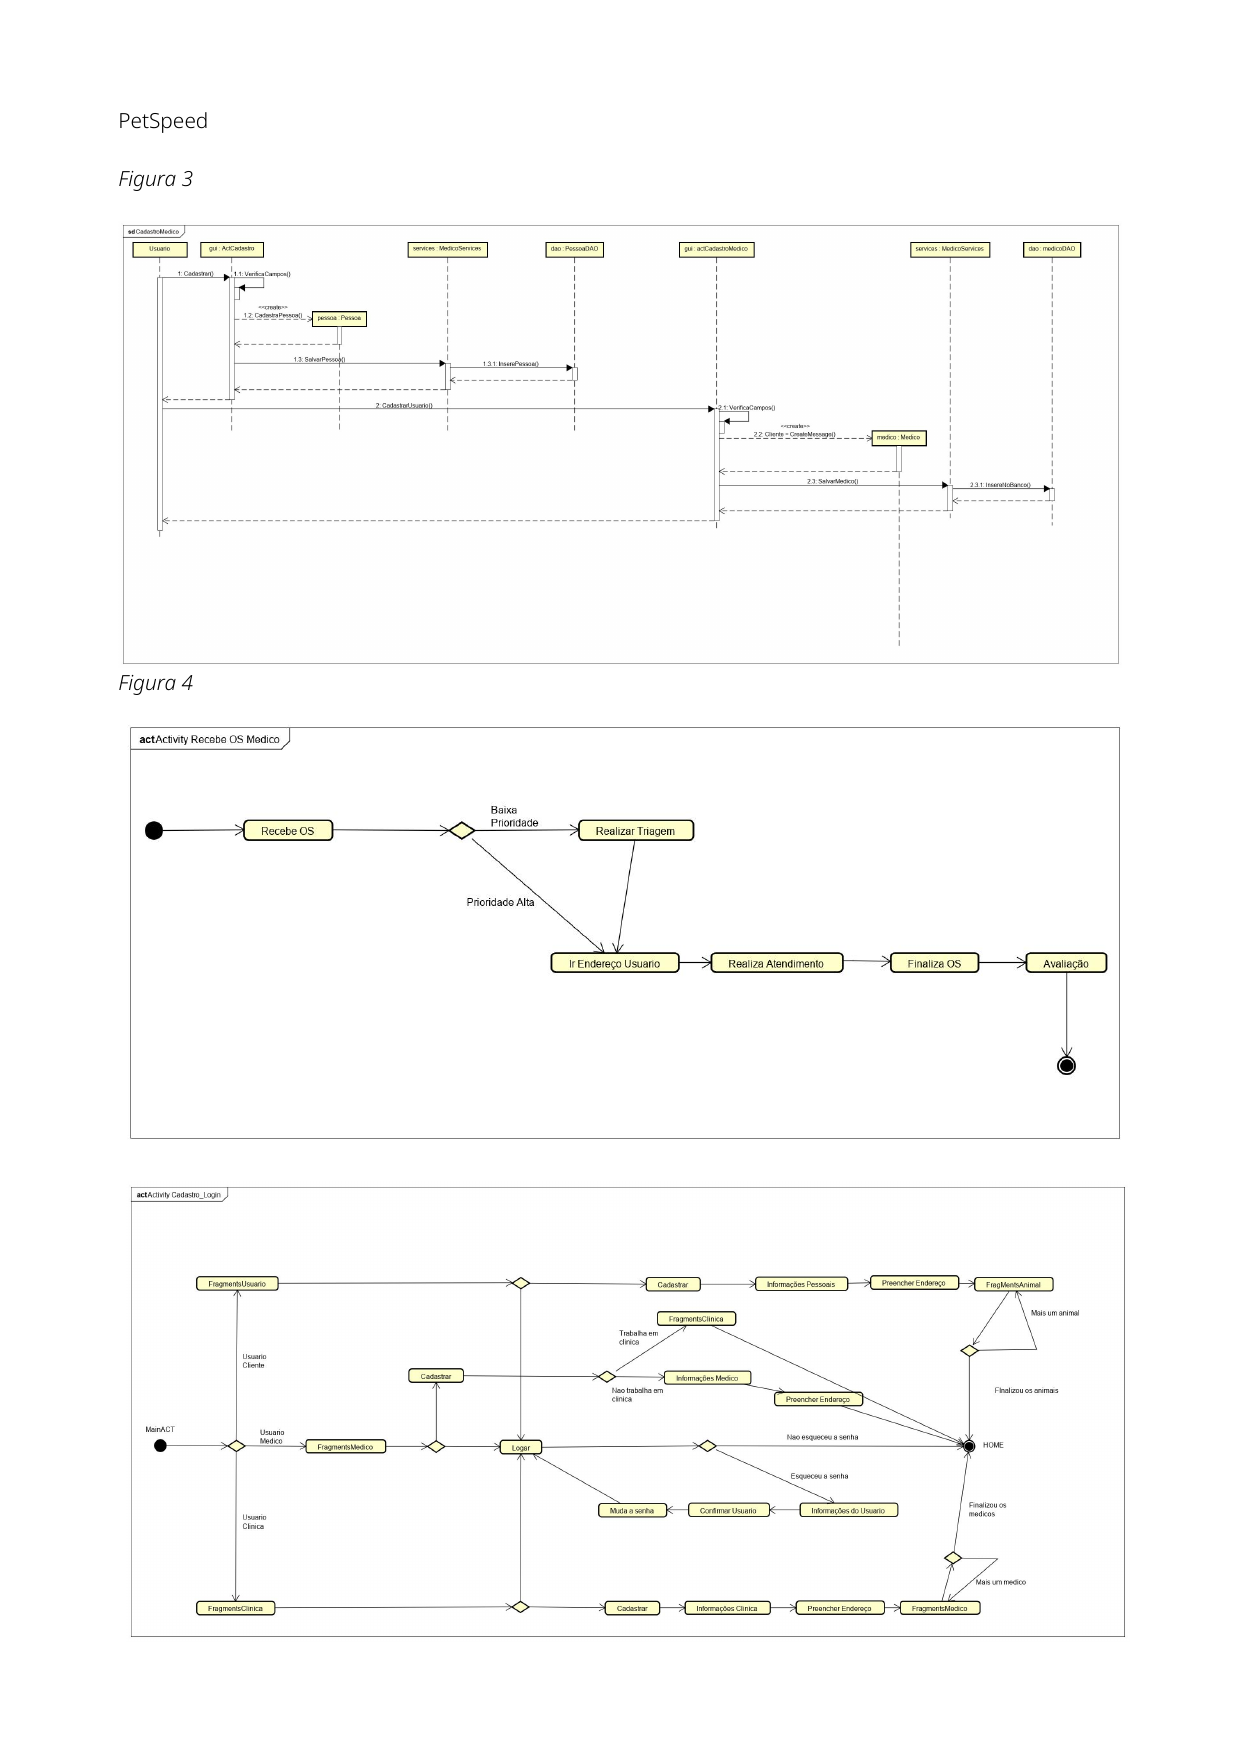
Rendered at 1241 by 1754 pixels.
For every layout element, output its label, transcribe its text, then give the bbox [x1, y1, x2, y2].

text Figura 4 [118, 668, 1122, 696]
picture [126, 1181, 1130, 1642]
text Figura 3 [118, 164, 1122, 193]
picture [118, 221, 1123, 668]
picture [122, 720, 1127, 1146]
